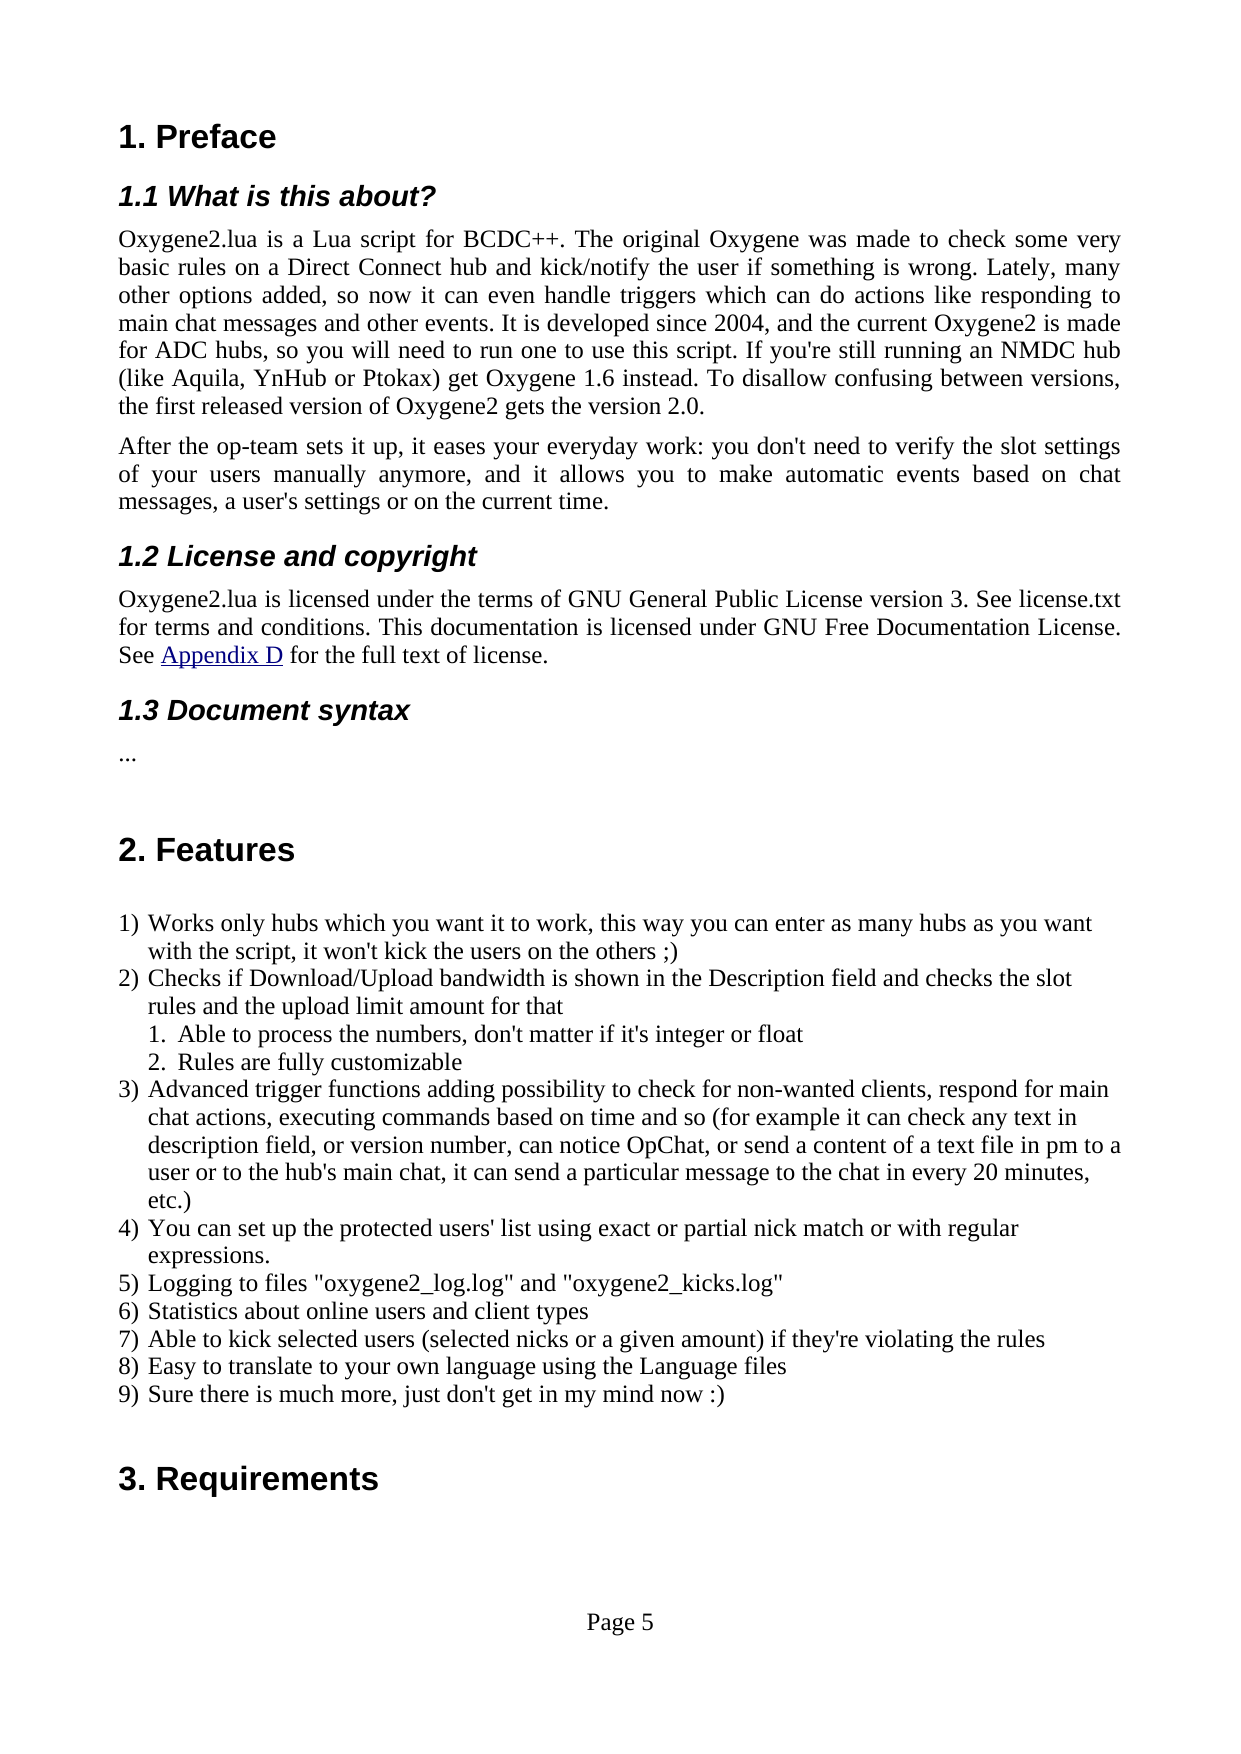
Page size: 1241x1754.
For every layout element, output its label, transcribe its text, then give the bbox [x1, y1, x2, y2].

list Logging to files "oxygene2_log.log" and "oxygene2_kicks.log" [118, 1269, 1122, 1297]
subtitle 2. Features [118, 832, 1122, 869]
list Able to process the numbers, don't matter if it's integer or float [148, 1020, 1122, 1048]
list Checks if Download/Upload bandwidth is shown in the Description field and checks the slot rules and the upload limit amount for that [118, 964, 1122, 1020]
list Rules are fully customizable [148, 1048, 1122, 1075]
subtitle 1.1 What is this about? [118, 180, 1122, 213]
subtitle 1. Preface [118, 118, 1122, 155]
list Statistics about online users and client types [118, 1297, 1122, 1325]
subtitle 1.3 Document syntax [118, 693, 1122, 726]
list Advanced trigger functions adding possibility to check for non-wanted clients, respond for main chat actions, executing commands based on time and so (for example it can check any text in description field, or version number, can notice OpChat, or send a content of a text file in pm to a user or to the hub's main chat, it can send a particular message to the chat in every 20 minutes, etc.) [118, 1075, 1122, 1214]
subtitle 3. Requirements [118, 1461, 1122, 1498]
list Sure there is much more, just don't get in my mind now :) [118, 1380, 1122, 1408]
list Works only hubs which you want it to work, this way you can enter as many hubs as you want with the script, it won't kick the users on the others ;) [118, 909, 1122, 964]
text Oxygene2.lua is a Lua script for BCDC++. The original Oxygene was made to check some very basic rules on a Direct Connect hub and kick/notify the user if something is wrong. Lately, many other options added, so now it can even handle triggers which can do actions like responding to main chat messages and other events. It is developed since 2004, and the current Oxygene2 is made for ADC hubs, so you will need to run one to use this script. If you're still running an NMDC hub (like Aquila, YnHub or Ptokax) get Oxygene 1.6 instead. To disallow confusing between versions, the first released version of Oxygene2 gets the version 2.0. [118, 226, 1122, 419]
text After the op-team sets it up, it eases your everyday work: you don't need to verify the slot settings of your users manually anymore, and it allows you to make automatic events based on chat messages, a user's settings or on the current time. [118, 432, 1122, 515]
list Able to kick selected users (selected nicks or a given amount) if they're violating the rules [118, 1325, 1122, 1352]
text ... [118, 739, 1122, 766]
list You can set up the protected users' list using exact or partial nick match or with regular expressions. [118, 1214, 1122, 1269]
subtitle 1.2 License and copyright [118, 540, 1122, 573]
text Oxygene2.lua is licensed under the terms of GNU General Public License version 3. See license.txt for terms and conditions. This documentation is licensed under GNU Free Documentation License. See Appendix D for the full text of license. [118, 585, 1122, 668]
list Easy to translate to your own language using the Language files [118, 1352, 1122, 1380]
